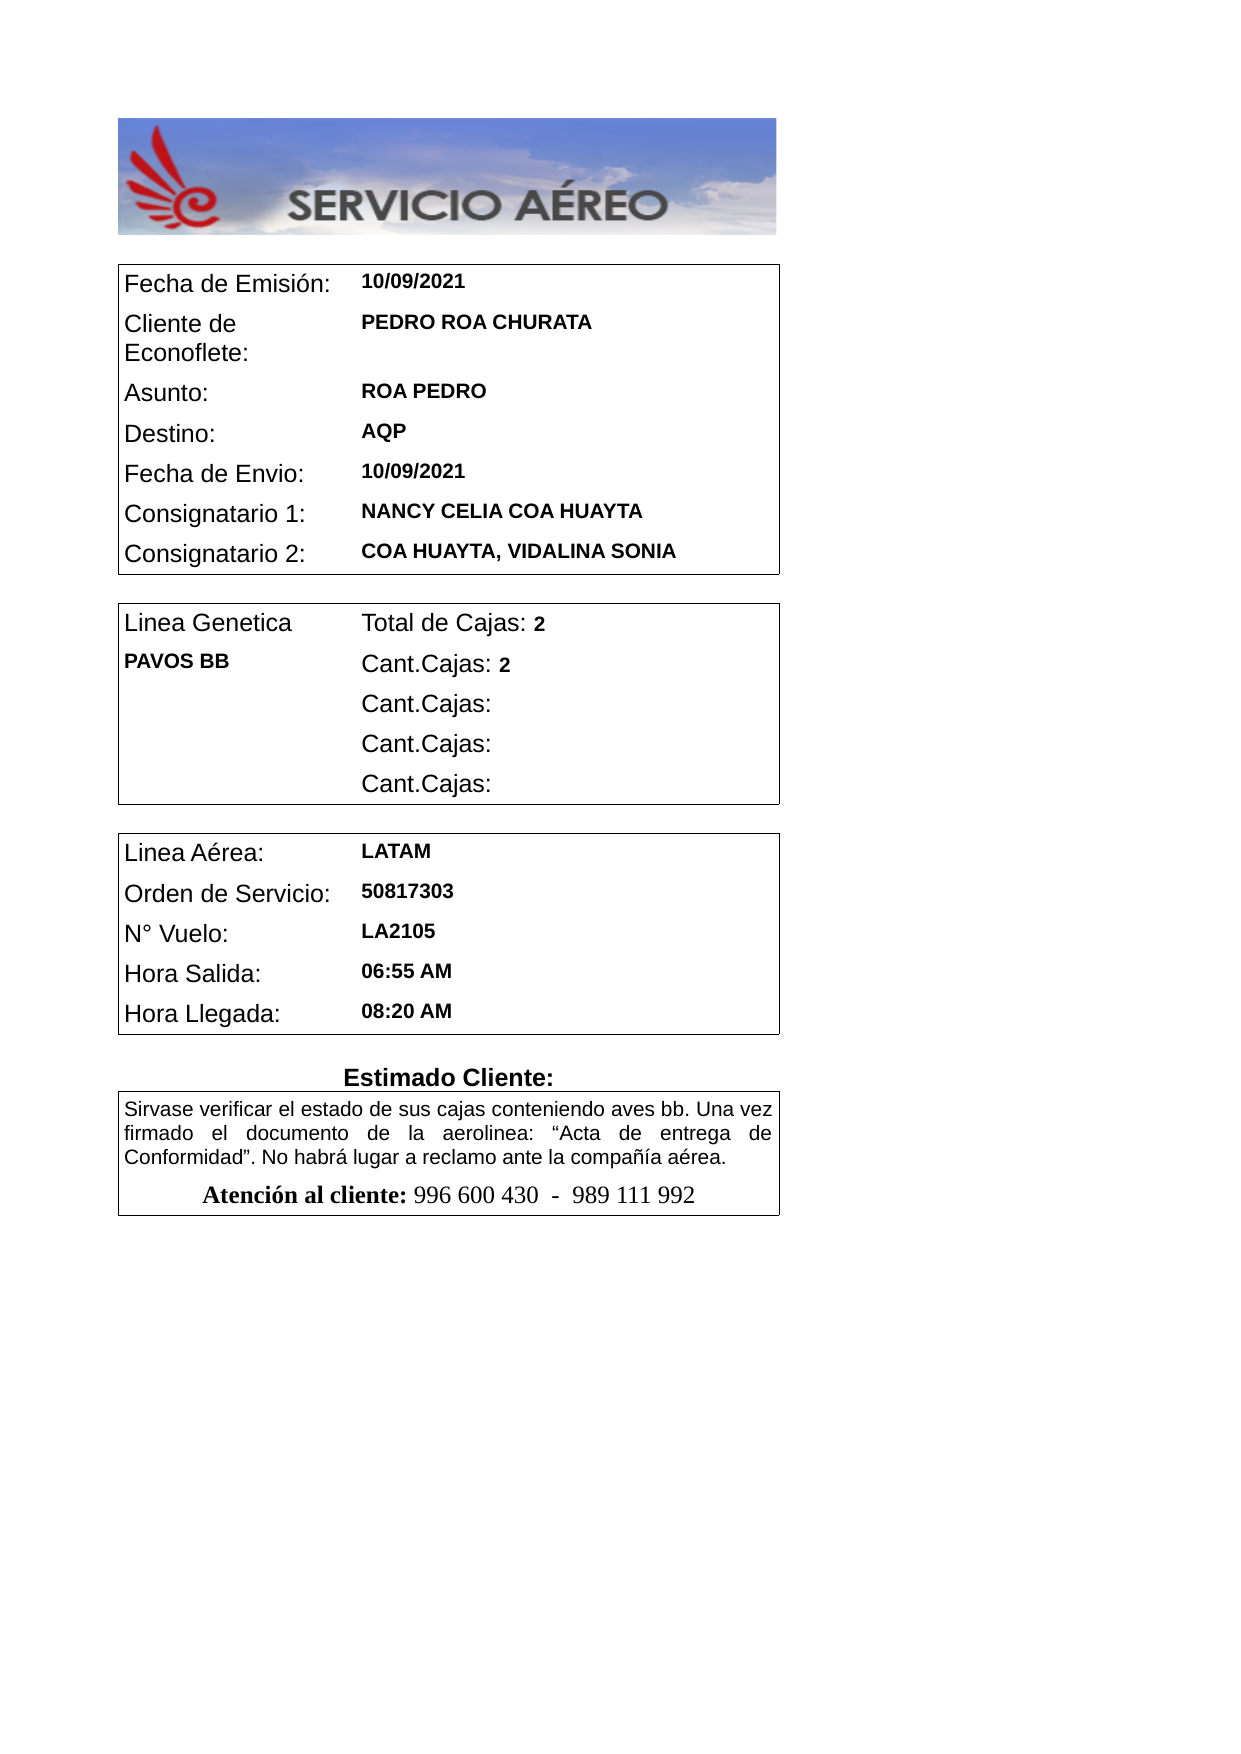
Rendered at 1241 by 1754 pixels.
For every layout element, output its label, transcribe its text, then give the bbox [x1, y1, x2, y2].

table_cell 50817303 [356, 873, 779, 913]
table_cell Cant.Cajas: [356, 723, 779, 763]
table_cell Sirvase verificar el estado de sus cajas conteniendo aves bb. Una vez firmado el documento de la aerolinea: “Acta de entrega de Conformidad”. No habrá lugar a reclamo ante la compañía aérea. [119, 1092, 779, 1175]
table_cell Asunto: [119, 373, 356, 413]
table_cell Hora Llegada: [119, 994, 356, 1034]
picture [118, 118, 777, 235]
table_cell Fecha de Envio: [119, 453, 356, 493]
table_cell Atención al cliente: 996 600 430 - 989 111 992 [119, 1175, 779, 1215]
table_cell PEDRO ROA CHURATA [356, 304, 779, 373]
table_cell N° Vuelo: [119, 913, 356, 953]
table_cell 06:55 AM [356, 953, 779, 993]
table_cell Cant.Cajas: [356, 683, 779, 723]
table_header 10/09/2021 [356, 265, 779, 304]
table_cell AQP [356, 413, 779, 453]
table_cell [118, 575, 356, 603]
table_cell Consignatario 1: [119, 493, 356, 533]
table_cell Hora Salida: [119, 953, 356, 993]
table_cell Orden de Servicio: [119, 873, 356, 913]
table_cell Cliente de Econoflete: [119, 304, 356, 373]
table_cell [119, 683, 356, 723]
table_cell Linea Aérea: [119, 834, 356, 873]
table_cell NANCY CELIA COA HUAYTA [356, 493, 779, 533]
table_cell [356, 805, 779, 833]
table_cell LA2105 [356, 913, 779, 953]
table_cell Cant.Cajas: [356, 764, 779, 804]
table_cell LATAM [356, 834, 779, 873]
table_cell Destino: [119, 413, 356, 453]
table_cell 10/09/2021 [356, 453, 779, 493]
table_cell [356, 575, 779, 603]
table_cell ROA PEDRO [356, 373, 779, 413]
table_cell Linea Genetica [119, 604, 356, 643]
table_cell PAVOS BB [119, 643, 356, 683]
table_cell COA HUAYTA, VIDALINA SONIA [356, 534, 779, 574]
table_header Fecha de Emisión: [119, 265, 356, 304]
table_cell Estimado Cliente: [118, 1035, 779, 1091]
table_cell [118, 805, 356, 833]
table_cell Consignatario 2: [119, 534, 356, 574]
table_cell [119, 764, 356, 804]
table_cell Cant.Cajas: 2 [356, 643, 779, 683]
table_cell Total de Cajas: 2 [356, 604, 779, 643]
table_cell 08:20 AM [356, 994, 779, 1034]
table_cell [119, 723, 356, 763]
